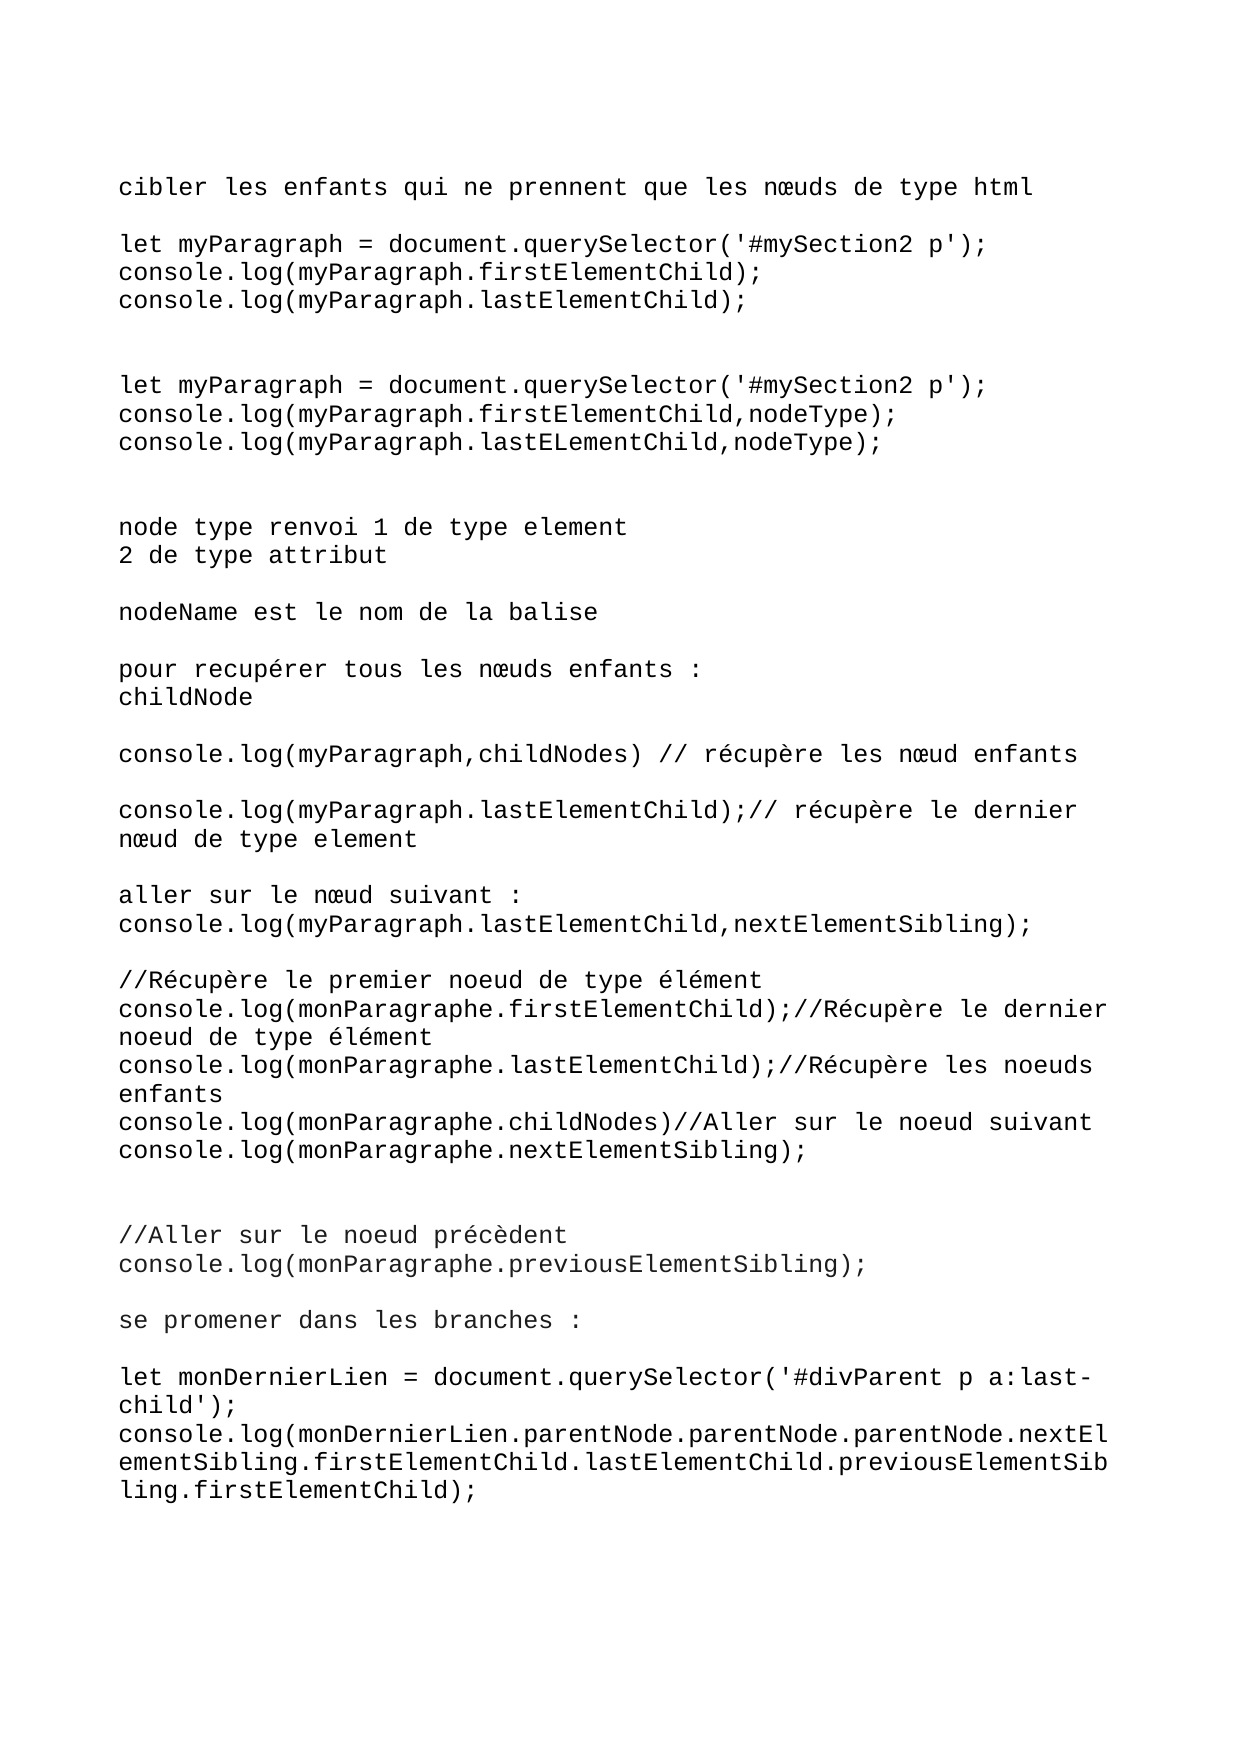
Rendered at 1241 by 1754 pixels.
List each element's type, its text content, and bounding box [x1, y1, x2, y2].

text childNode [118, 685, 1122, 713]
text let monDernierLien = document.querySelector('#divParent p a:last-child'); [118, 1365, 1122, 1421]
text nodeName est le nom de la balise [118, 600, 1122, 628]
text se promener dans les branches : [118, 1308, 1122, 1336]
text //Aller sur le noeud précèdent console.log(monParagraphe.previousElementSibling); [118, 1223, 1122, 1280]
text pour recupérer tous les nœuds enfants : [118, 656, 1122, 685]
text cibler les enfants qui ne prennent que les nœuds de type html [118, 175, 1122, 203]
text console.log(myParagraph.lastELementChild,nodeType); [118, 430, 1122, 458]
text aller sur le nœud suivant : [118, 883, 1122, 911]
text 2 de type attribut [118, 543, 1122, 571]
text //Récupère le premier noeud de type élément console.log(monParagraphe.firstElementChild);//Récupère le dernier noeud de type élément console.log(monParagraphe.lastElementChild);//Récupère les noeuds enfants console.log(monParagraphe.childNodes)//Aller sur le noeud suivant console.log(monParagraphe.nextElementSibling); [118, 968, 1122, 1166]
text console.log(myParagraph,childNodes) // récupère les nœud enfants [118, 741, 1122, 770]
text console.log(myParagraph.firstElementChild,nodeType); [118, 401, 1122, 430]
text let myParagraph = document.querySelector('#mySection2 p'); [118, 231, 1122, 260]
text let myParagraph = document.querySelector('#mySection2 p'); [118, 373, 1122, 401]
text console.log(myParagraph.lastElementChild,nextElementSibling); [118, 911, 1122, 940]
text node type renvoi 1 de type element [118, 515, 1122, 543]
text console.log(myParagraph.lastElementChild);// récupère le dernier nœud de type element [118, 798, 1122, 855]
text console.log(myParagraph.lastElementChild); [118, 288, 1122, 316]
text console.log(monDernierLien.parentNode.parentNode.parentNode.nextElementSibling.firstElementChild.lastElementChild.previousElementSibling.firstElementChild); [118, 1421, 1122, 1506]
text console.log(myParagraph.firstElementChild); [118, 260, 1122, 288]
